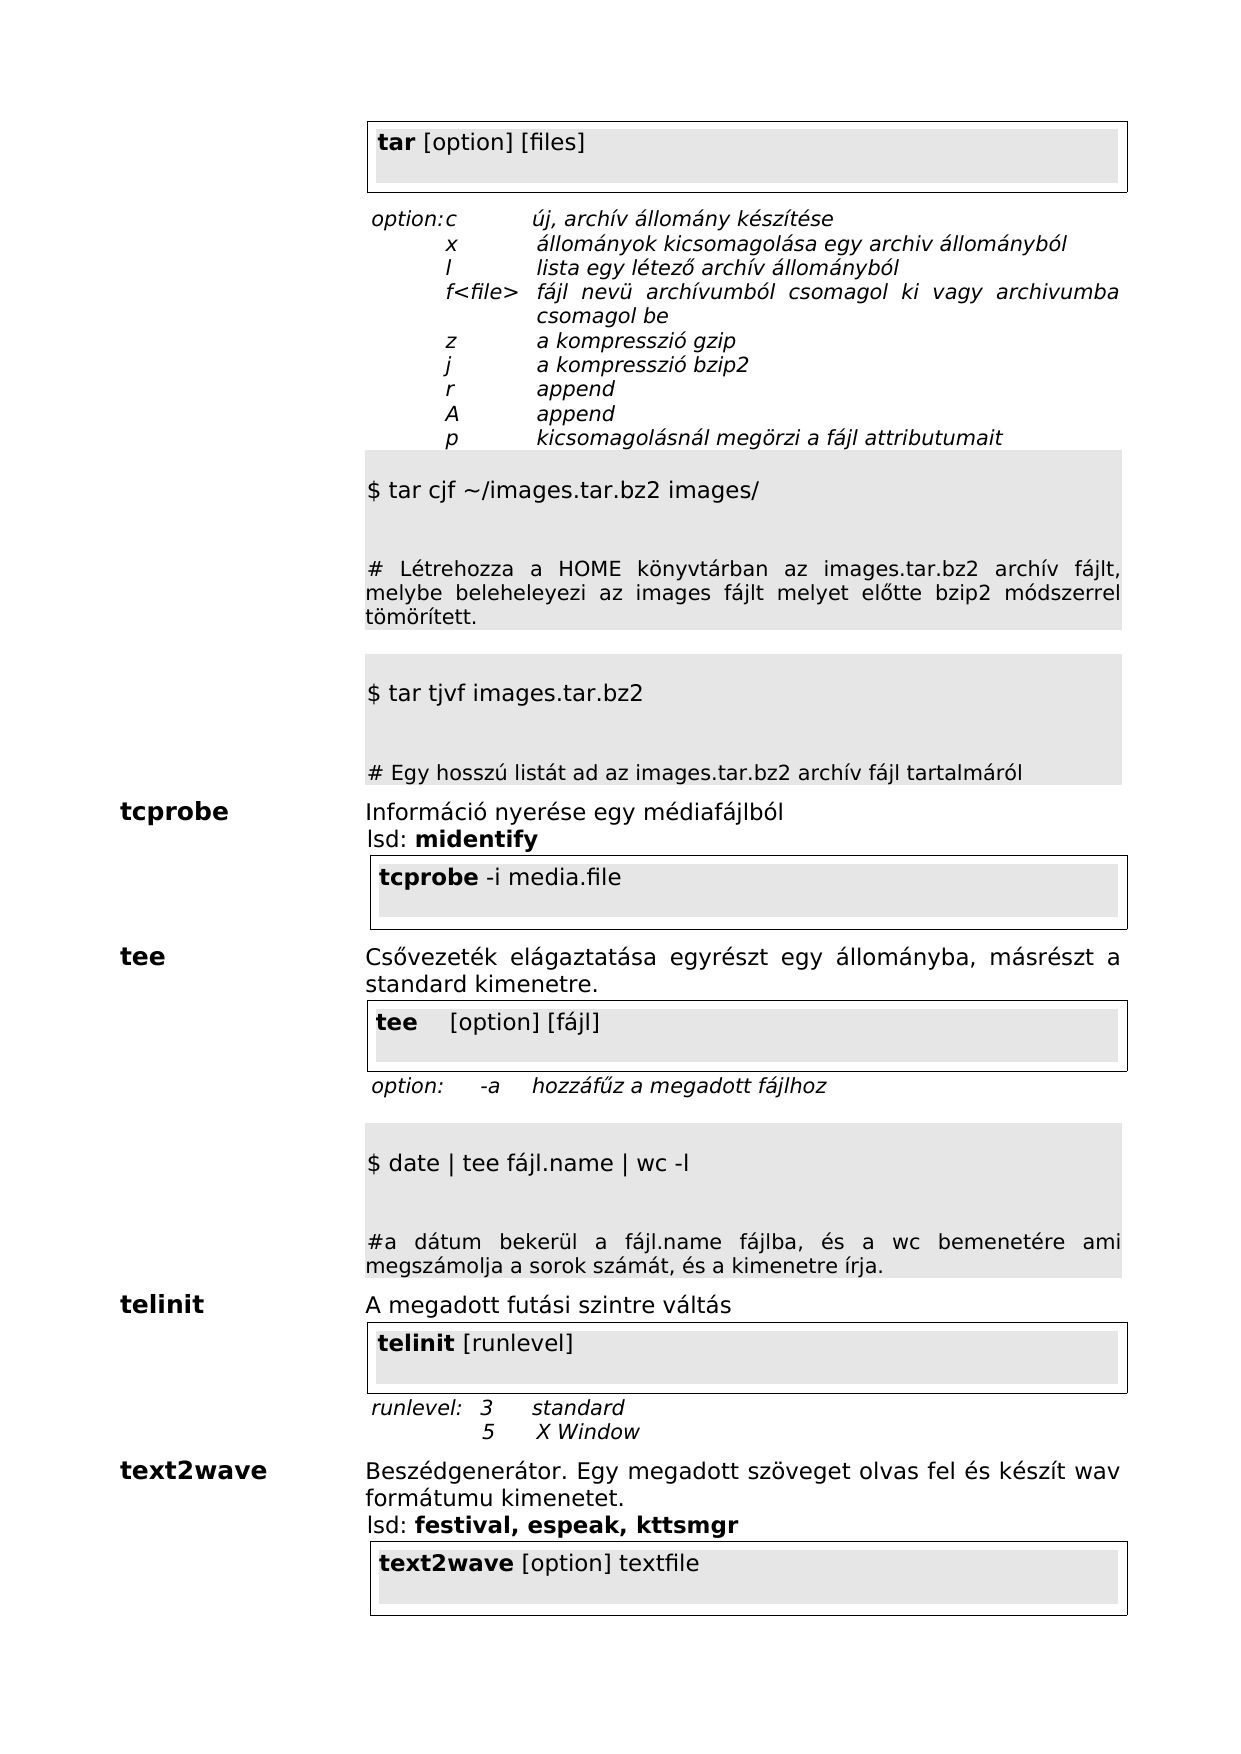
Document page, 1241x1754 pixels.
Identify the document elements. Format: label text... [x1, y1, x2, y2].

text #a dátum bekerül a fájl.name fájlba, és a wc bemenetére ami megszámolja a sorok számát, és a kimenetre írja. [365, 1230, 1122, 1278]
text f<file> fájl nevü archívumból csomagol ki vagy archivumba csomagol be [445, 280, 1122, 329]
text telinit [runlevel] [376, 1331, 1118, 1357]
text tar [option] [files] [376, 129, 1118, 156]
text A append [445, 402, 1122, 426]
text tee Csővezeték elágaztatása egyrészt egy állományba, másrészt a standard kimenetre. [120, 942, 1122, 998]
text $ date | tee fájl.name | wc -l [365, 1150, 1122, 1176]
text tcprobe -i media.file [379, 864, 1118, 891]
text z a kompresszió gzip [445, 329, 1122, 353]
text x állományok kicsomagolása egy archiv állományból [445, 232, 1122, 256]
text lsd: midentify [365, 826, 1122, 852]
text option: c új, archív állomány készítése [371, 207, 1122, 232]
text j a kompresszió bzip2 [445, 353, 1122, 377]
text text2wave Beszédgenerátor. Egy megadott szöveget olvas fel és készít wav formátumu kimenetet. [120, 1456, 1122, 1512]
text tcprobe Információ nyerése egy médiafájlból [120, 797, 1122, 826]
text l lista egy létező archív állományból [445, 256, 1122, 280]
text $ tar cjf ~/images.tar.bz2 images/ [365, 477, 1122, 503]
text 5 X Window [482, 1420, 1122, 1445]
text r append [445, 377, 1122, 402]
text p kicsomagolásnál megörzi a fájl attributumait [445, 426, 1122, 450]
text # Egy hosszú listát ad az images.tar.bz2 archív fájl tartalmáról [365, 761, 1122, 785]
text text2wave [option] textfile [379, 1550, 1118, 1577]
text $ tar tjvf images.tar.bz2 [365, 681, 1122, 707]
text tee [option] [fájl] [376, 1009, 1118, 1036]
text option: -a hozzáfűz a megadott fájlhoz [371, 1074, 1122, 1099]
text runlevel: 3 standard [371, 1396, 1122, 1420]
text lsd: festival, espeak, kttsmgr [365, 1512, 1122, 1539]
text # Létrehozza a HOME könyvtárban az images.tar.bz2 archív fájlt, melybe beleheleyezi az images fájlt melyet előtte bzip2 módszerrel tömörített. [365, 557, 1122, 630]
text telinit A megadott futási szintre váltás [120, 1290, 1122, 1319]
